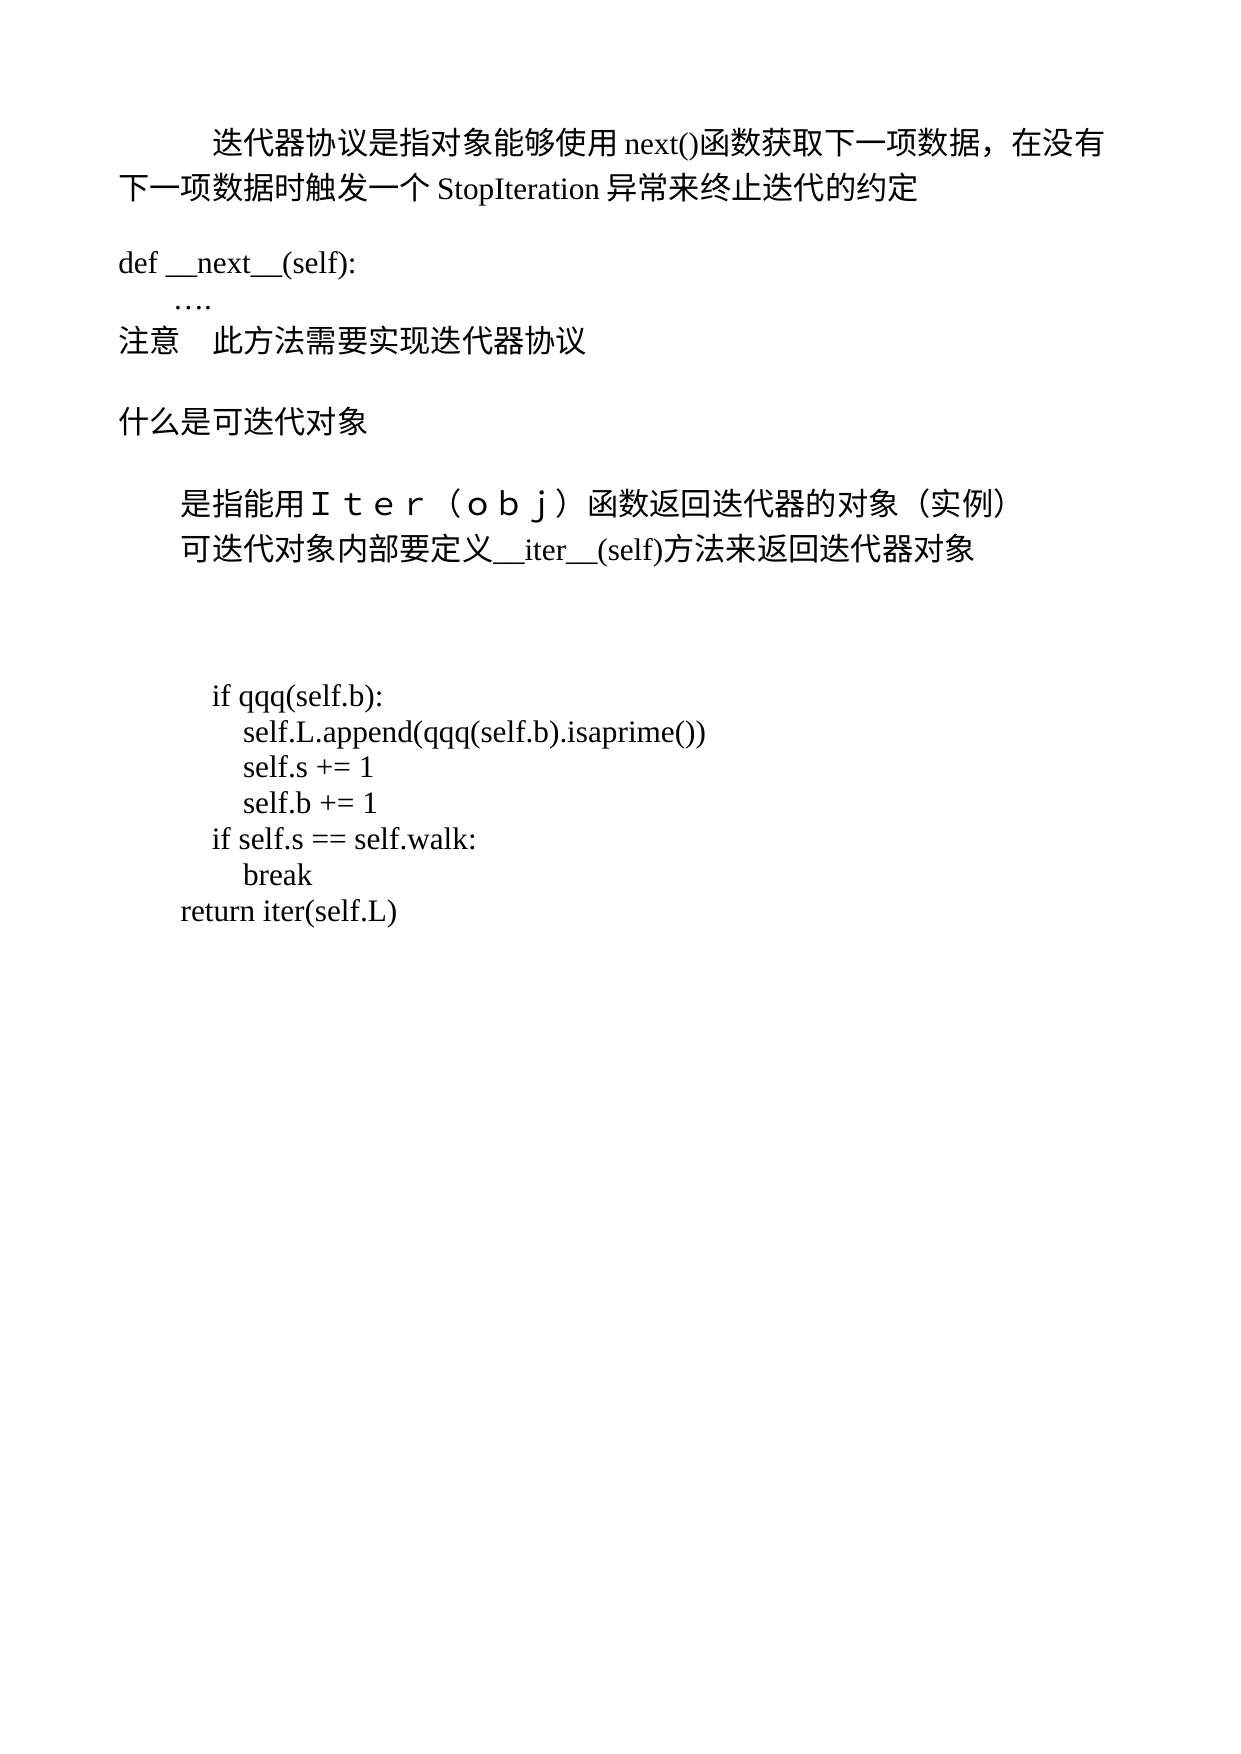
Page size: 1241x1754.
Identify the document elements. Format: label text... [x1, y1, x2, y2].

text 迭代器协议是指对象能够使用next()函数获取下一项数据，在没有下一项数据时触发一个StopIteration异常来终止迭代的约定 [118, 118, 1122, 208]
text 注意 此方法需要实现迭代器协议 [118, 316, 1122, 362]
text def __next__(self): [118, 244, 1122, 280]
text 什么是可迭代对象 [118, 397, 1122, 443]
text if self.s == self.walk: [118, 821, 1122, 857]
text self.b += 1 [118, 785, 1122, 821]
text self.L.append(qqq(self.b).isaprime()) [118, 713, 1122, 749]
text return iter(self.L) [118, 892, 1122, 928]
text if qqq(self.b): [118, 677, 1122, 713]
text 是指能用Ｉｔｅｒ（ｏｂｊ）函数返回迭代器的对象（实例） [118, 479, 1122, 524]
text break [118, 857, 1122, 892]
text …. [118, 280, 1122, 316]
text 可迭代对象内部要定义__iter__(self)方法来返回迭代器对象 [118, 524, 1122, 569]
text self.s += 1 [118, 749, 1122, 785]
